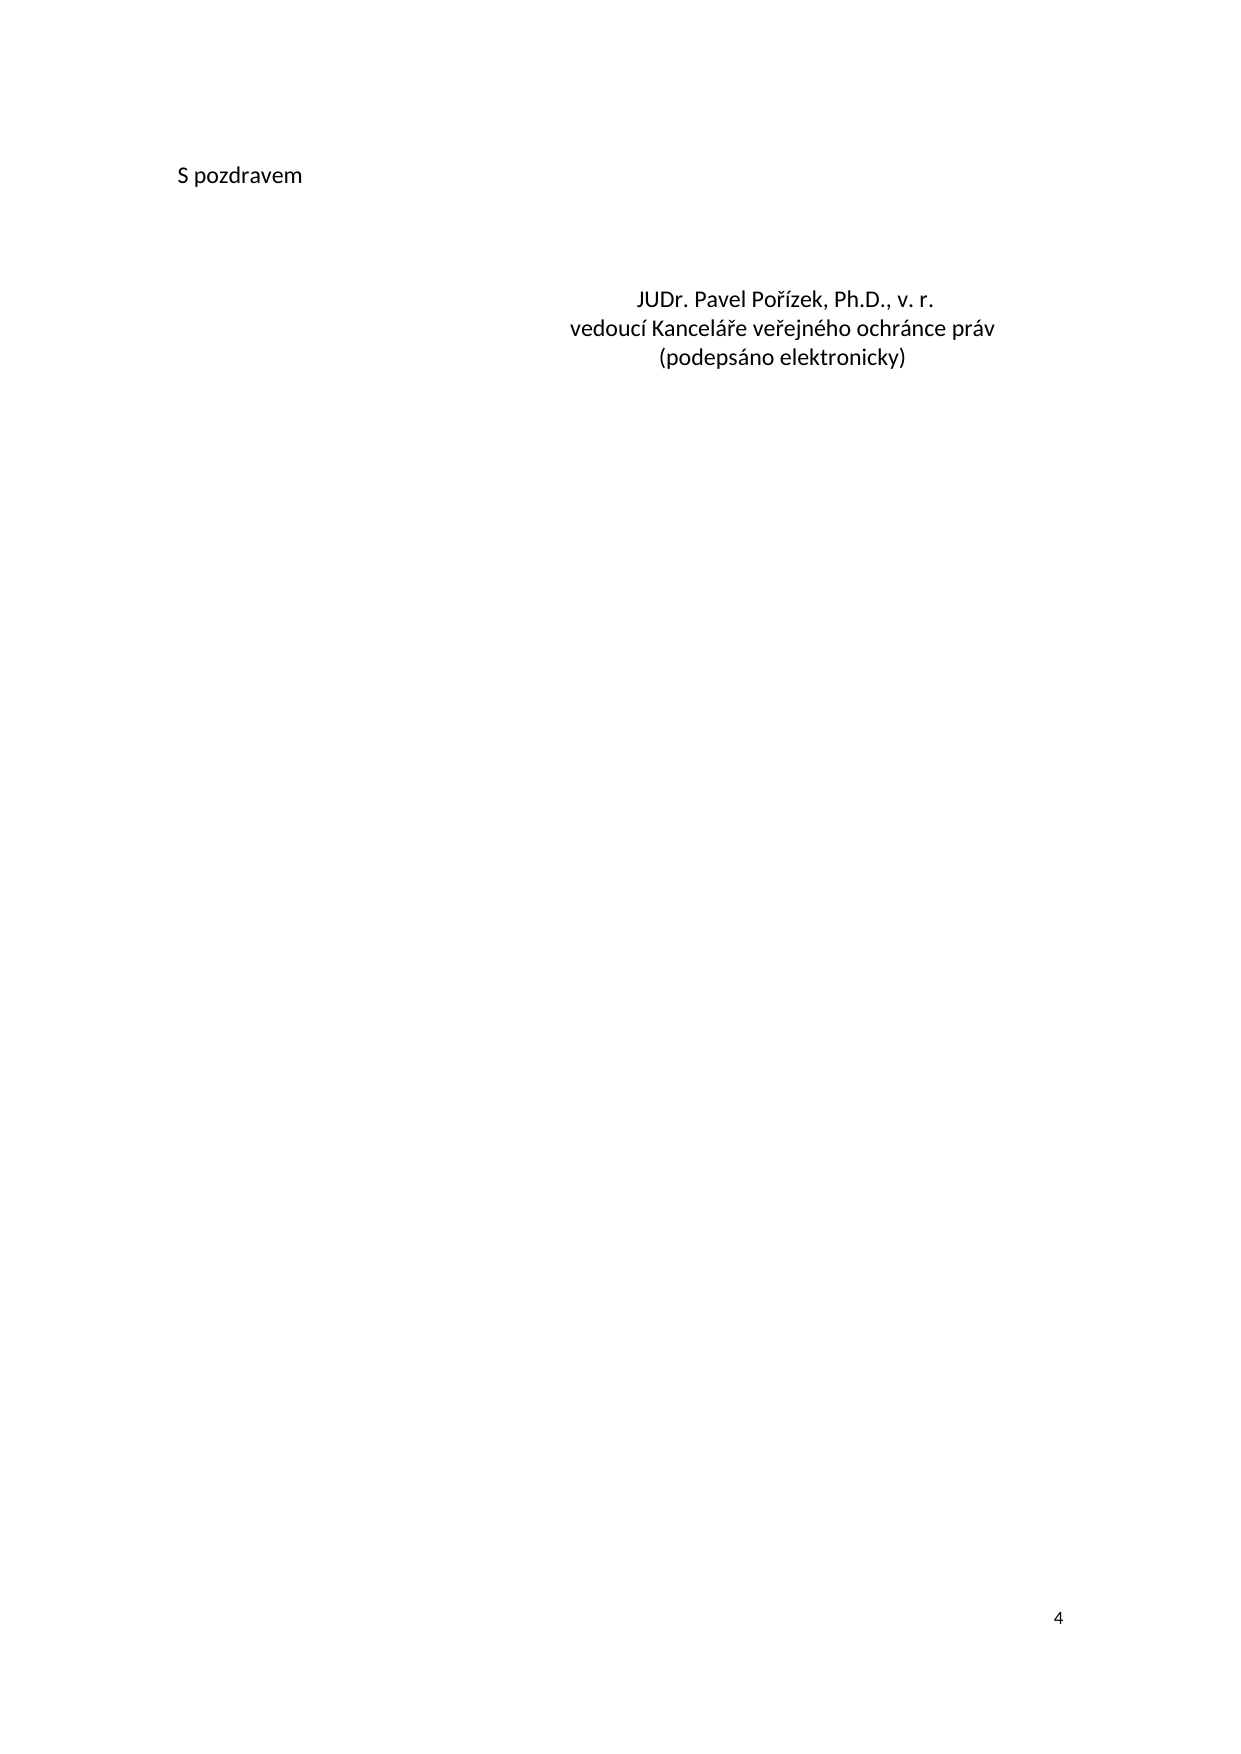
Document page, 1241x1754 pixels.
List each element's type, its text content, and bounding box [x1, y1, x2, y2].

text S pozdravem [177, 161, 1063, 190]
text JUDr. Pavel Pořízek, Ph.D., v. r. [502, 284, 1063, 313]
text vedoucí Kanceláře veřejného ochránce práv [502, 313, 1063, 342]
text (podepsáno elektronicky) [502, 342, 1063, 372]
